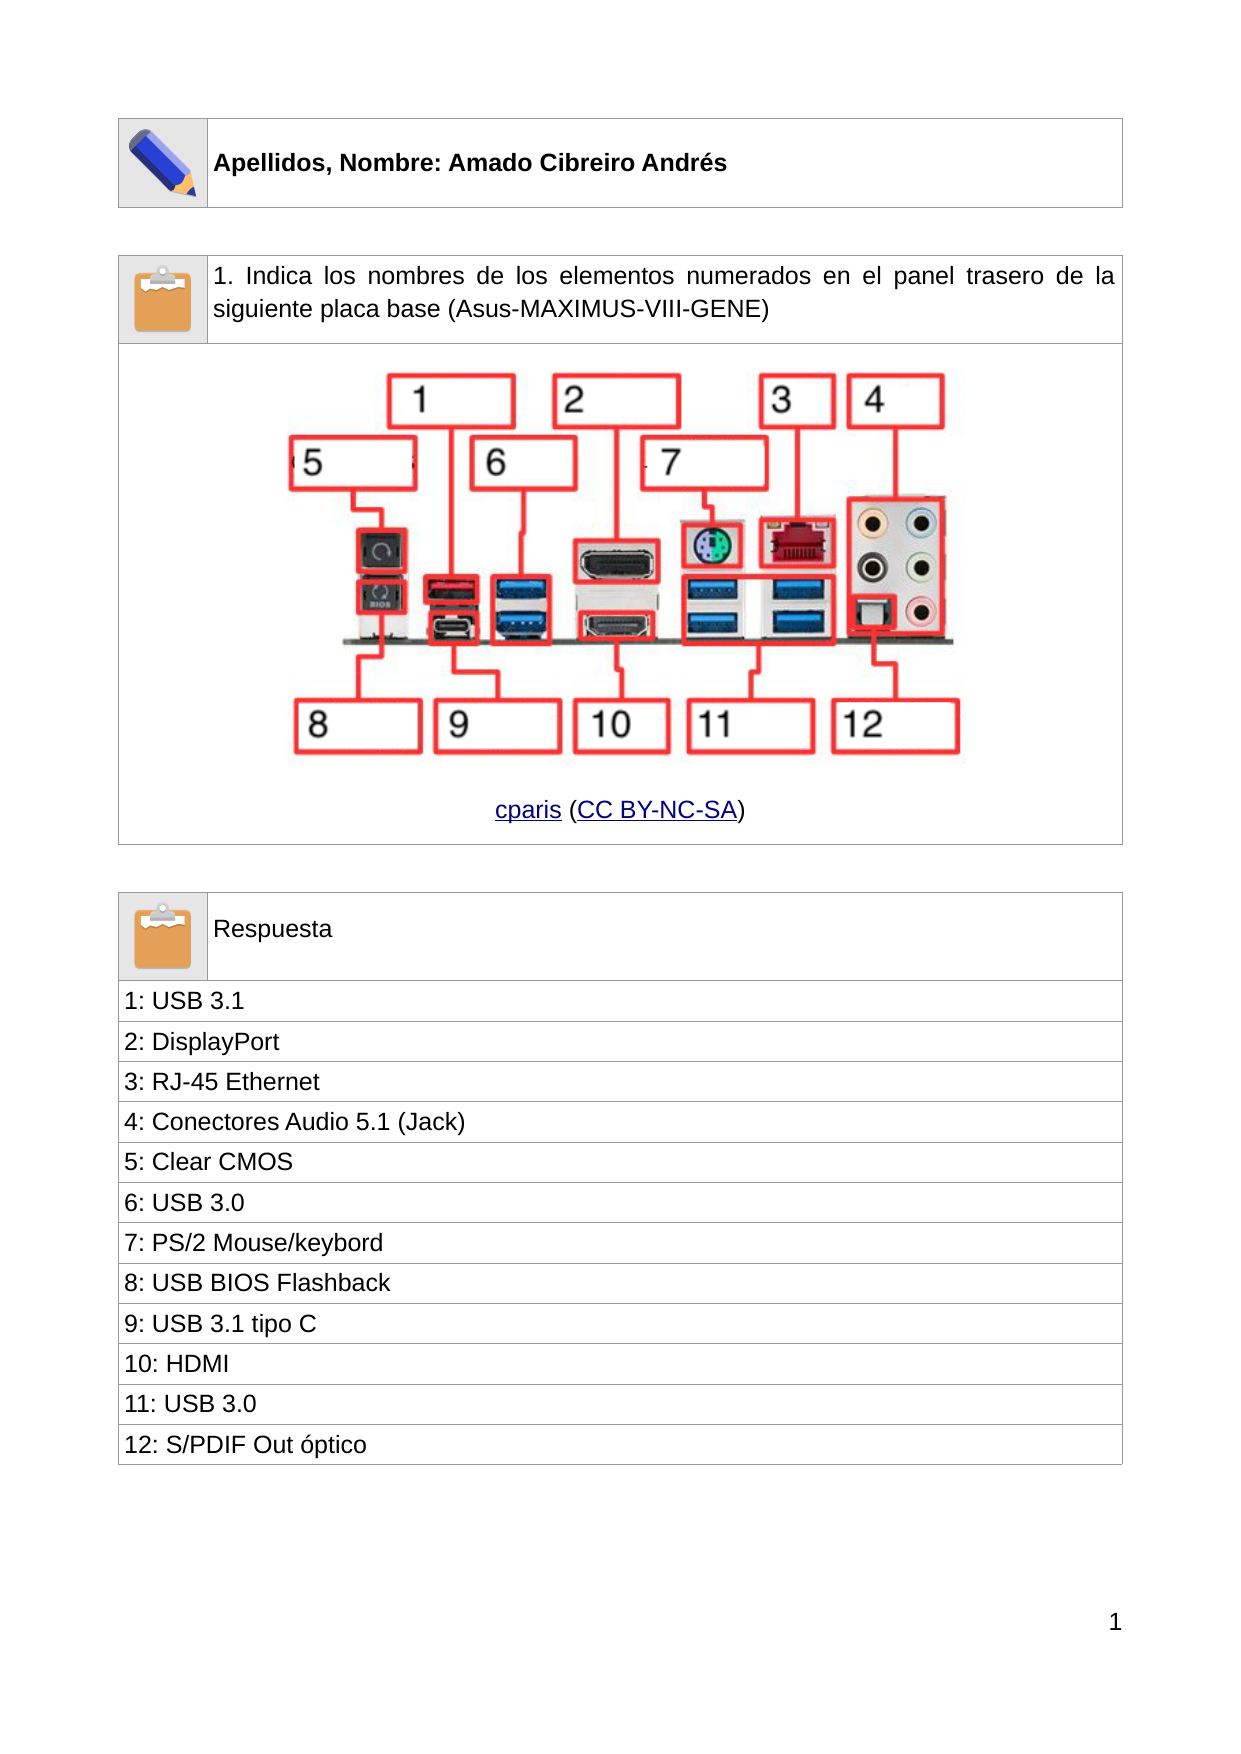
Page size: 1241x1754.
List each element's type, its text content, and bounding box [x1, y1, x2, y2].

table_cell 9: USB 3.1 tipo C [119, 1304, 1122, 1343]
picture [267, 349, 974, 776]
table_header [119, 893, 207, 980]
table_cell 1: USB 3.1 [119, 981, 1122, 1021]
table_cell 8: USB BIOS Flashback [119, 1264, 1122, 1303]
table_header Apellidos, Nombre: Amado Cibreiro Andrés [208, 119, 1122, 207]
table_cell 4: Conectores Audio 5.1 (Jack) [119, 1102, 1122, 1142]
table_header [119, 119, 207, 207]
table_cell 12: S/PDIF Out óptico [119, 1425, 1122, 1464]
table_cell 11: USB 3.0 [119, 1385, 1122, 1424]
table_header 1. Indica los nombres de los elementos numerados en el panel trasero de la siguiente placa base (Asus-MAXIMUS-VIII-GENE) [208, 256, 1122, 343]
table_cell 5: Clear CMOS [119, 1143, 1122, 1182]
table_cell 3: RJ-45 Ethernet [119, 1062, 1122, 1101]
table_cell cparis (CC BY-NC-SA) [119, 344, 1122, 844]
table_header Respuesta [208, 893, 1122, 980]
table_cell 7: PS/2 Mouse/keybord [119, 1223, 1122, 1262]
table_cell 10: HDMI [119, 1344, 1122, 1383]
table_cell 6: USB 3.0 [119, 1183, 1122, 1222]
table_cell 2: DisplayPort [119, 1022, 1122, 1061]
table_header [119, 256, 207, 343]
